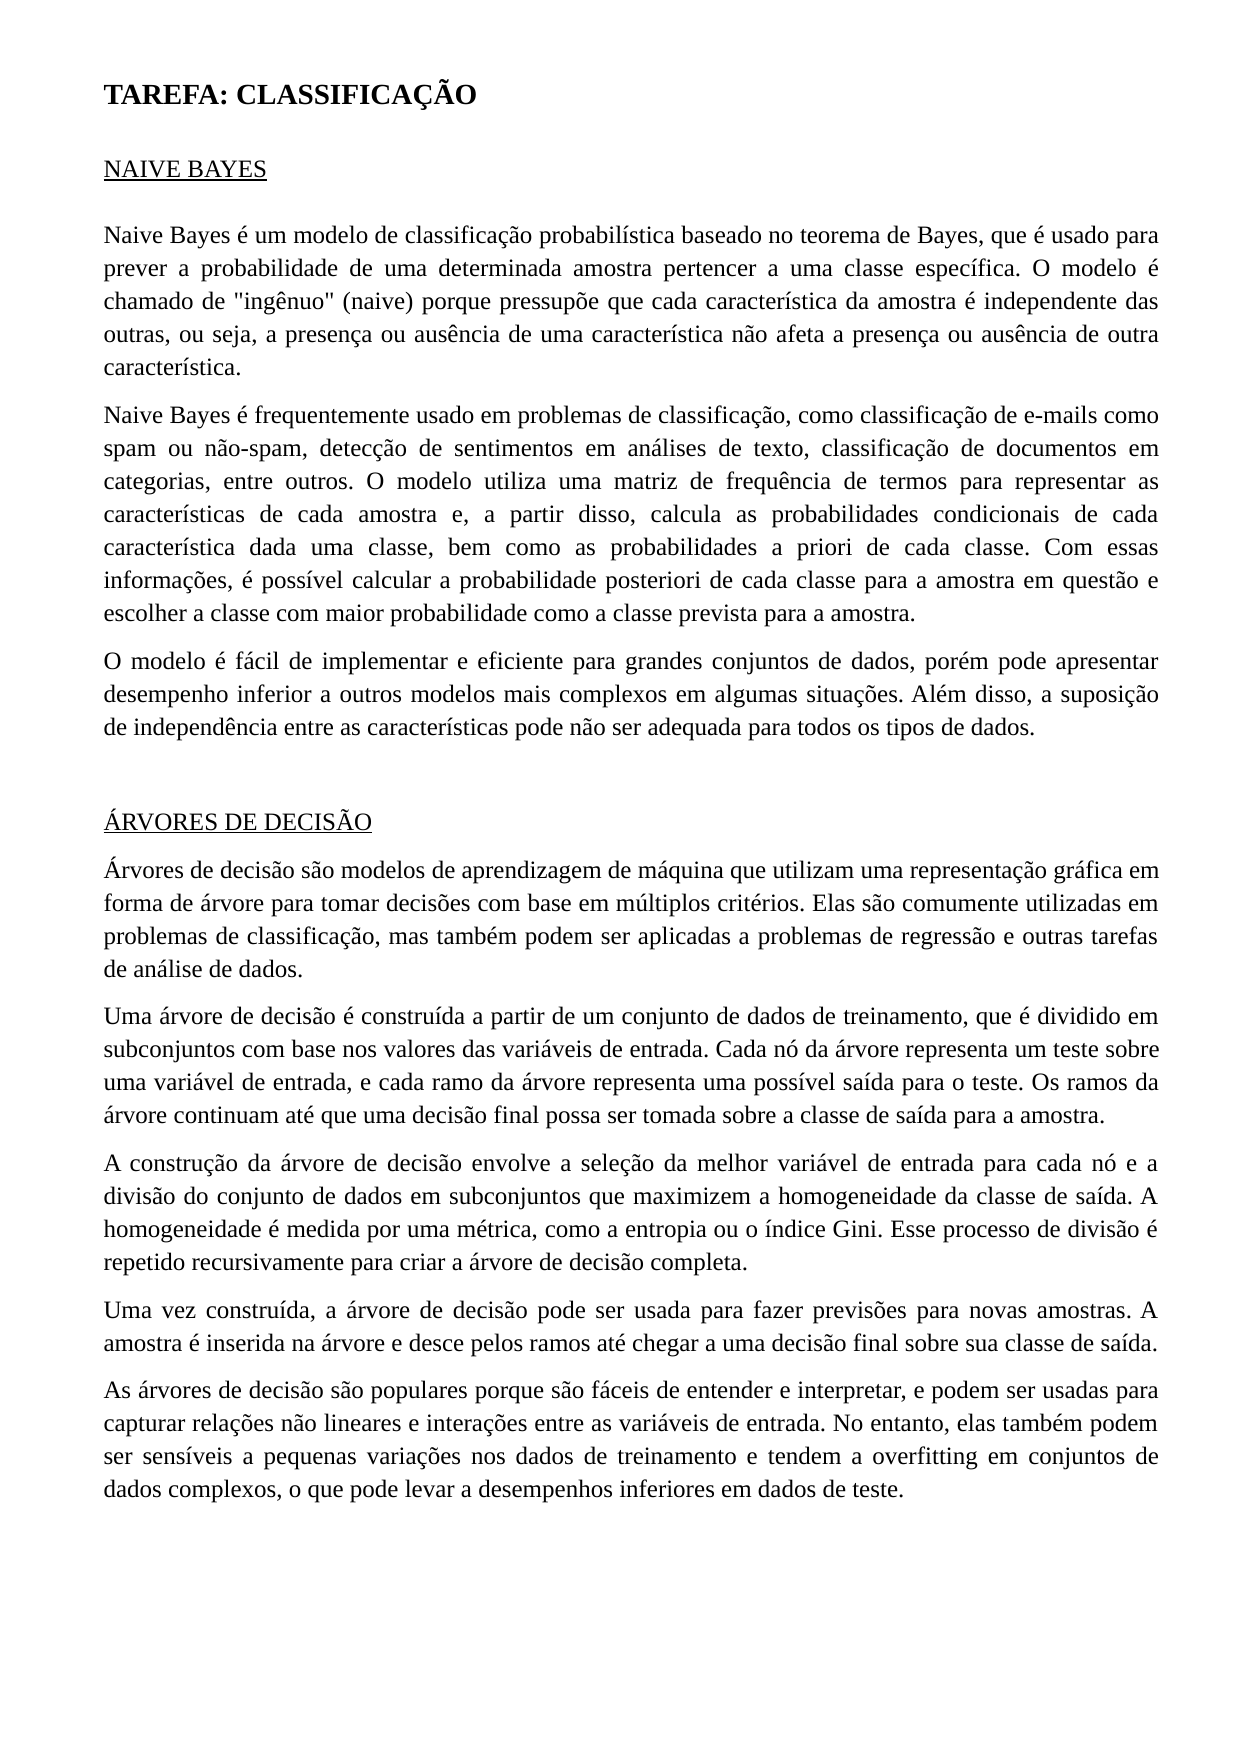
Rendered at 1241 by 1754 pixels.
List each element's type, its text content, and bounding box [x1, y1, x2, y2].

text TAREFA: CLASSIFICAÇÃO [103, 77, 1160, 111]
text NAIVE BAYES [103, 154, 1160, 183]
text Árvores de decisão são modelos de aprendizagem de máquina que utilizam uma representação gráfica em forma de árvore para tomar decisões com base em múltiplos critérios. Elas são comumente utilizadas em problemas de classificação, mas também podem ser aplicadas a problemas de regressão e outras tarefas de análise de dados. [103, 855, 1160, 982]
text Uma vez construída, a árvore de decisão pode ser usada para fazer previsões para novas amostras. A amostra é inserida na árvore e desce pelos ramos até chegar a uma decisão final sobre sua classe de saída. [103, 1295, 1160, 1356]
text Naive Bayes é um modelo de classificação probabilística baseado no teorema de Bayes, que é usado para prever a probabilidade de uma determinada amostra pertencer a uma classe específica. O modelo é chamado de "ingênuo" (naive) porque pressupõe que cada característica da amostra é independente das outras, ou seja, a presença ou ausência de uma característica não afeta a presença ou ausência de outra característica. [103, 220, 1160, 381]
text A construção da árvore de decisão envolve a seleção da melhor variável de entrada para cada nó e a divisão do conjunto de dados em subconjuntos que maximizem a homogeneidade da classe de saída. A homogeneidade é medida por uma métrica, como a entropia ou o índice Gini. Esse processo de divisão é repetido recursivamente para criar a árvore de decisão completa. [103, 1148, 1160, 1276]
text Uma árvore de decisão é construída a partir de um conjunto de dados de treinamento, que é dividido em subconjuntos com base nos valores das variáveis ​​de entrada. Cada nó da árvore representa um teste sobre uma variável de entrada, e cada ramo da árvore representa uma possível saída para o teste. Os ramos da árvore continuam até que uma decisão final possa ser tomada sobre a classe de saída para a amostra. [103, 1001, 1160, 1129]
text Naive Bayes é frequentemente usado em problemas de classificação, como classificação de e-mails como spam ou não-spam, detecção de sentimentos em análises de texto, classificação de documentos em categorias, entre outros. O modelo utiliza uma matriz de frequência de termos para representar as características de cada amostra e, a partir disso, calcula as probabilidades condicionais de cada característica dada uma classe, bem como as probabilidades a priori de cada classe. Com essas informações, é possível calcular a probabilidade posteriori de cada classe para a amostra em questão e escolher a classe com maior probabilidade como a classe prevista para a amostra. [103, 400, 1160, 627]
text O modelo é fácil de implementar e eficiente para grandes conjuntos de dados, porém pode apresentar desempenho inferior a outros modelos mais complexos em algumas situações. Além disso, a suposição de independência entre as características pode não ser adequada para todos os tipos de dados. [103, 646, 1160, 741]
text ÁRVORES DE DECISÃO [103, 807, 1160, 836]
text As árvores de decisão são populares porque são fáceis de entender e interpretar, e podem ser usadas para capturar relações não lineares e interações entre as variáveis de entrada. No entanto, elas também podem ser sensíveis a pequenas variações nos dados de treinamento e tendem a overfitting em conjuntos de dados complexos, o que pode levar a desempenhos inferiores em dados de teste. [103, 1375, 1160, 1503]
